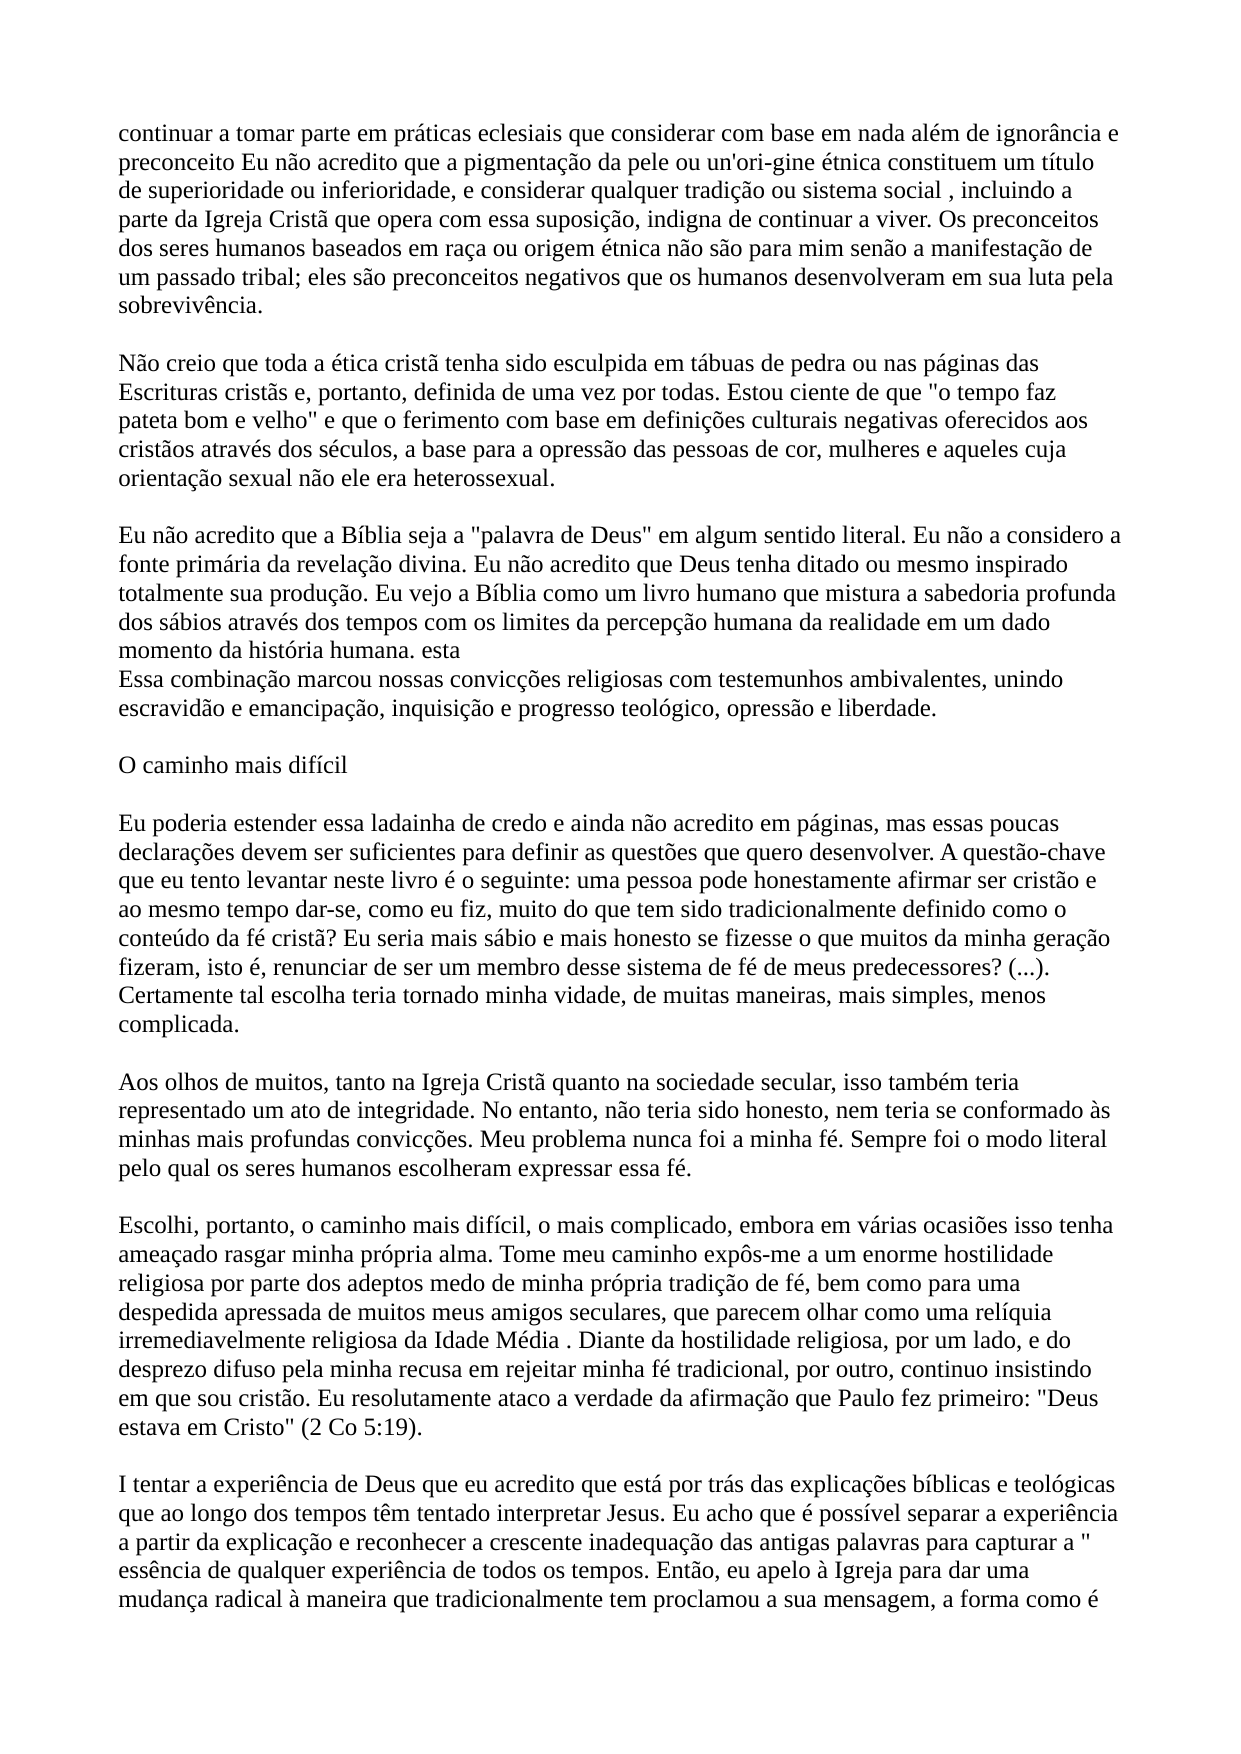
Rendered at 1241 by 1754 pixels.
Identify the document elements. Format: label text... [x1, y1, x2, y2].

text continuar a tomar parte em práticas eclesiais que considerar com base em nada além de ignorância e preconceito Eu não acredito que a pigmentação da pele ou un'ori-gine étnica constituem um título de superioridade ou inferioridade, e considerar qualquer tradição ou sistema social , incluindo a parte da Igreja Cristã que opera com essa suposição, indigna de continuar a viver. Os preconceitos dos seres humanos baseados em raça ou origem étnica não são para mim senão a manifestação de um passado tribal; eles são preconceitos negativos que os humanos desenvolveram em sua luta pela sobrevivência. Não creio que toda a ética cristã tenha sido esculpida em tábuas de pedra ou nas páginas das Escrituras cristãs e, portanto, definida de uma vez por todas. Estou ciente de que "o tempo faz pateta bom e velho" e que o ferimento com base em definições culturais negativas oferecidos aos cristãos através dos séculos, a base para a opressão das pessoas de cor, mulheres e aqueles cuja orientação sexual não ele era heterossexual. Eu não acredito que a Bíblia seja a "palavra de Deus" em algum sentido literal. Eu não a considero a fonte primária da revelação divina. Eu não acredito que Deus tenha ditado ou mesmo inspirado totalmente sua produção. Eu vejo a Bíblia como um livro humano que mistura a sabedoria profunda dos sábios através dos tempos com os limites da percepção humana da realidade em um dado momento da história humana. esta Essa combinação marcou nossas convicções religiosas com testemunhos ambivalentes, unindo escravidão e emancipação, inquisição e progresso teológico, opressão e liberdade. O caminho mais difícil Eu poderia estender essa ladainha de credo e ainda não acredito em páginas, mas essas poucas declarações devem ser suficientes para definir as questões que quero desenvolver. A questão-chave que eu tento levantar neste livro é o seguinte: uma pessoa pode honestamente afirmar ser cristão e ao mesmo tempo dar-se, como eu fiz, muito do que tem sido tradicionalmente definido como o conteúdo da fé cristã? Eu seria mais sábio e mais honesto se fizesse o que muitos da minha geração fizeram, isto é, renunciar de ser um membro desse sistema de fé de meus predecessores? (...). Certamente tal escolha teria tornado minha vidade, de muitas maneiras, mais simples, menos complicada. [118, 118, 1122, 1038]
text Aos olhos de muitos, tanto na Igreja Cristã quanto na sociedade secular, isso também teria representado um ato de integridade. No entanto, não teria sido honesto, nem teria se conformado às minhas mais profundas convicções. Meu problema nunca foi a minha fé. Sempre foi o modo literal pelo qual os seres humanos escolheram expressar essa fé. Escolhi, portanto, o caminho mais difícil, o mais complicado, embora em várias ocasiões isso tenha ameaçado rasgar minha própria alma. Tome meu caminho expôs-me a um enorme hostilidade religiosa por parte dos adeptos medo de minha própria tradição de fé, bem como para uma despedida apressada de muitos meus amigos seculares, que parecem olhar como uma relíquia irremediavelmente religiosa da Idade Média . Diante da hostilidade religiosa, por um lado, e do desprezo difuso pela minha recusa em rejeitar minha fé tradicional, por outro, continuo insistindo em que sou cristão. Eu resolutamente ataco a verdade da afirmação que Paulo fez primeiro: "Deus estava em Cristo" (2 Co 5:19). I tentar a experiência de Deus que eu acredito que está por trás das explicações bíblicas e teológicas que ao longo dos tempos têm tentado interpretar Jesus. Eu acho que é possível separar a experiência a partir da explicação e reconhecer a crescente inadequação das antigas palavras para capturar a " essência de qualquer experiência de todos os tempos. Então, eu apelo à Igreja para dar uma mudança radical à maneira que tradicionalmente tem proclamou a sua mensagem, a forma como é [118, 1067, 1122, 1613]
